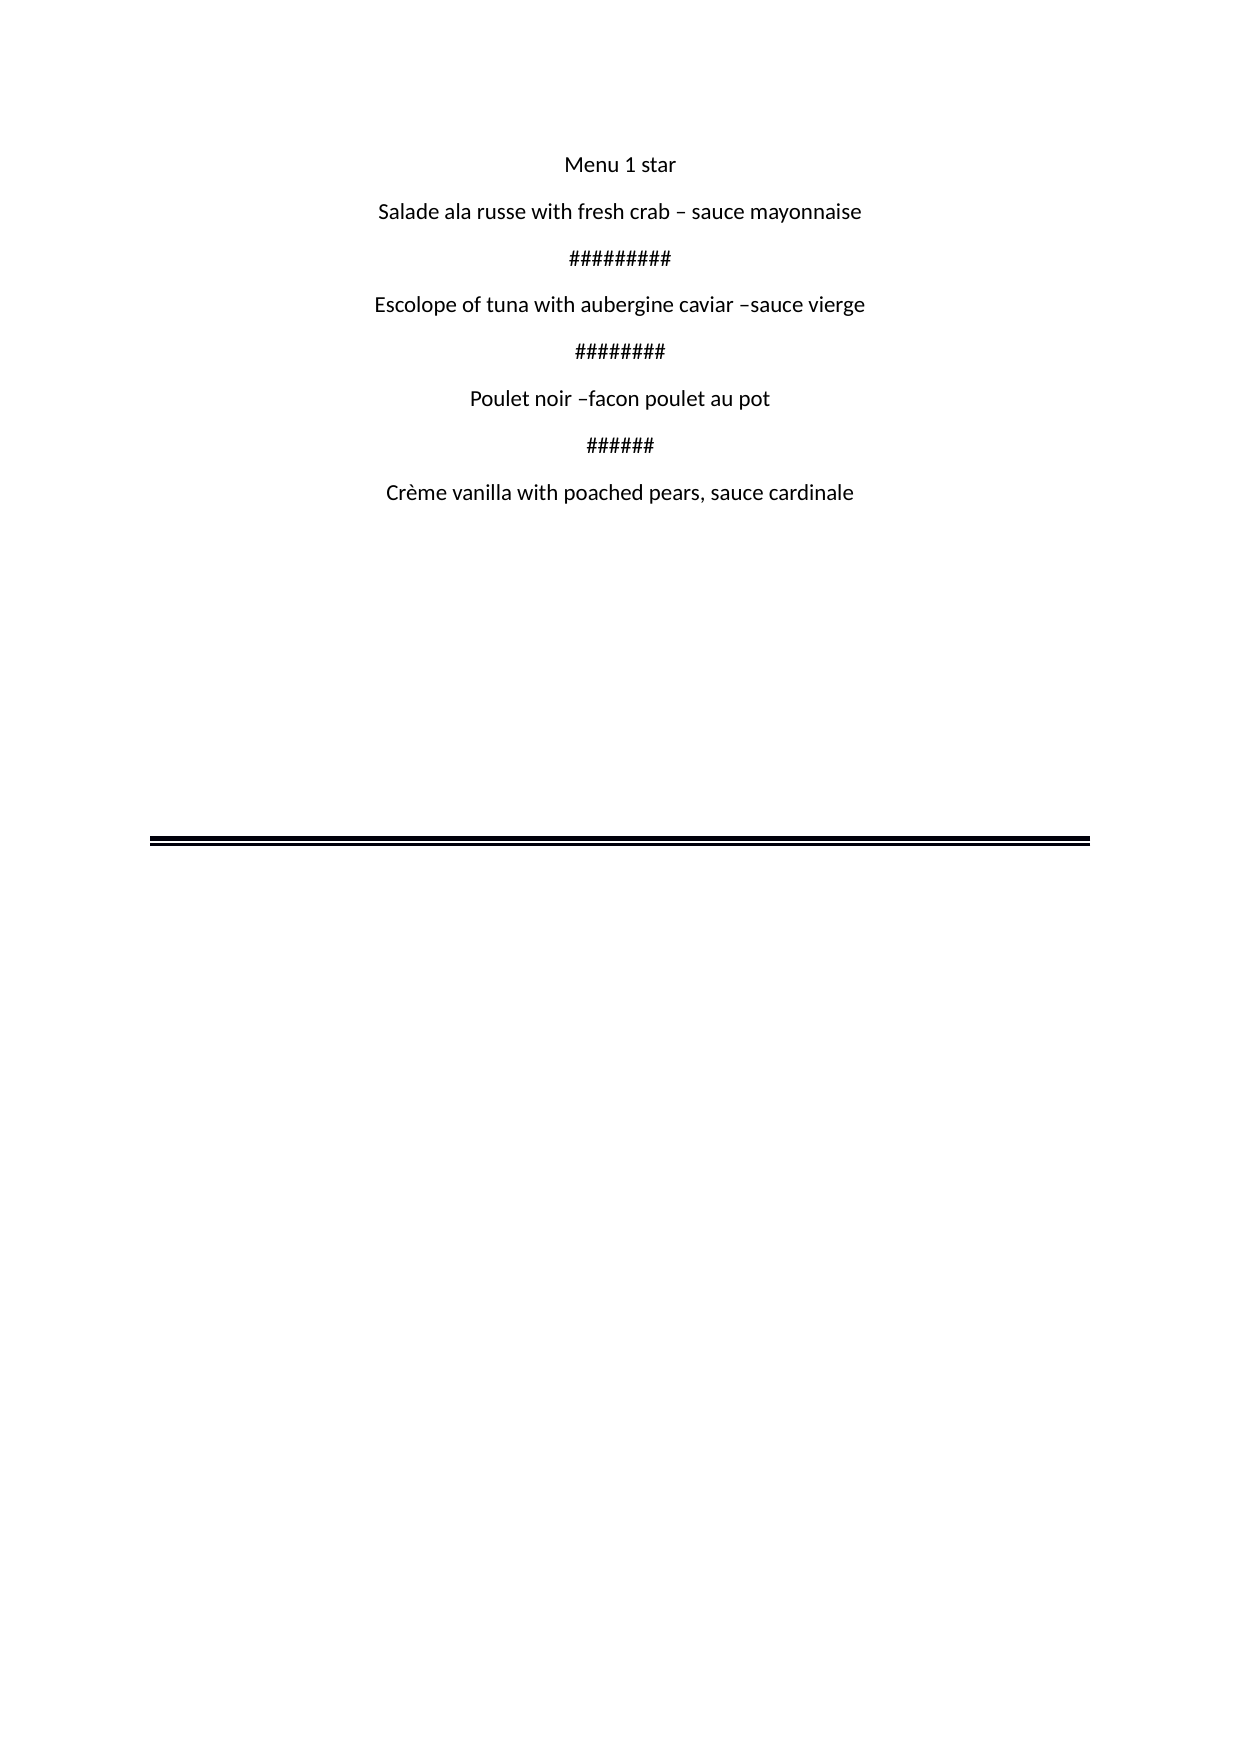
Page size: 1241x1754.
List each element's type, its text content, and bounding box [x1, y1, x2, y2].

text ######## [150, 337, 1090, 366]
text ######### [150, 244, 1090, 272]
text ###### [150, 431, 1090, 459]
text Escolope of tuna with aubergine caviar –sauce vierge [150, 291, 1090, 319]
text Menu 1 star [150, 150, 1090, 178]
text Salade ala russe with fresh crab – sauce mayonnaise [150, 197, 1090, 225]
text Poulet noir –facon poulet au pot [150, 384, 1090, 412]
text Crème vanilla with poached pears, sauce cardinale [150, 478, 1090, 506]
